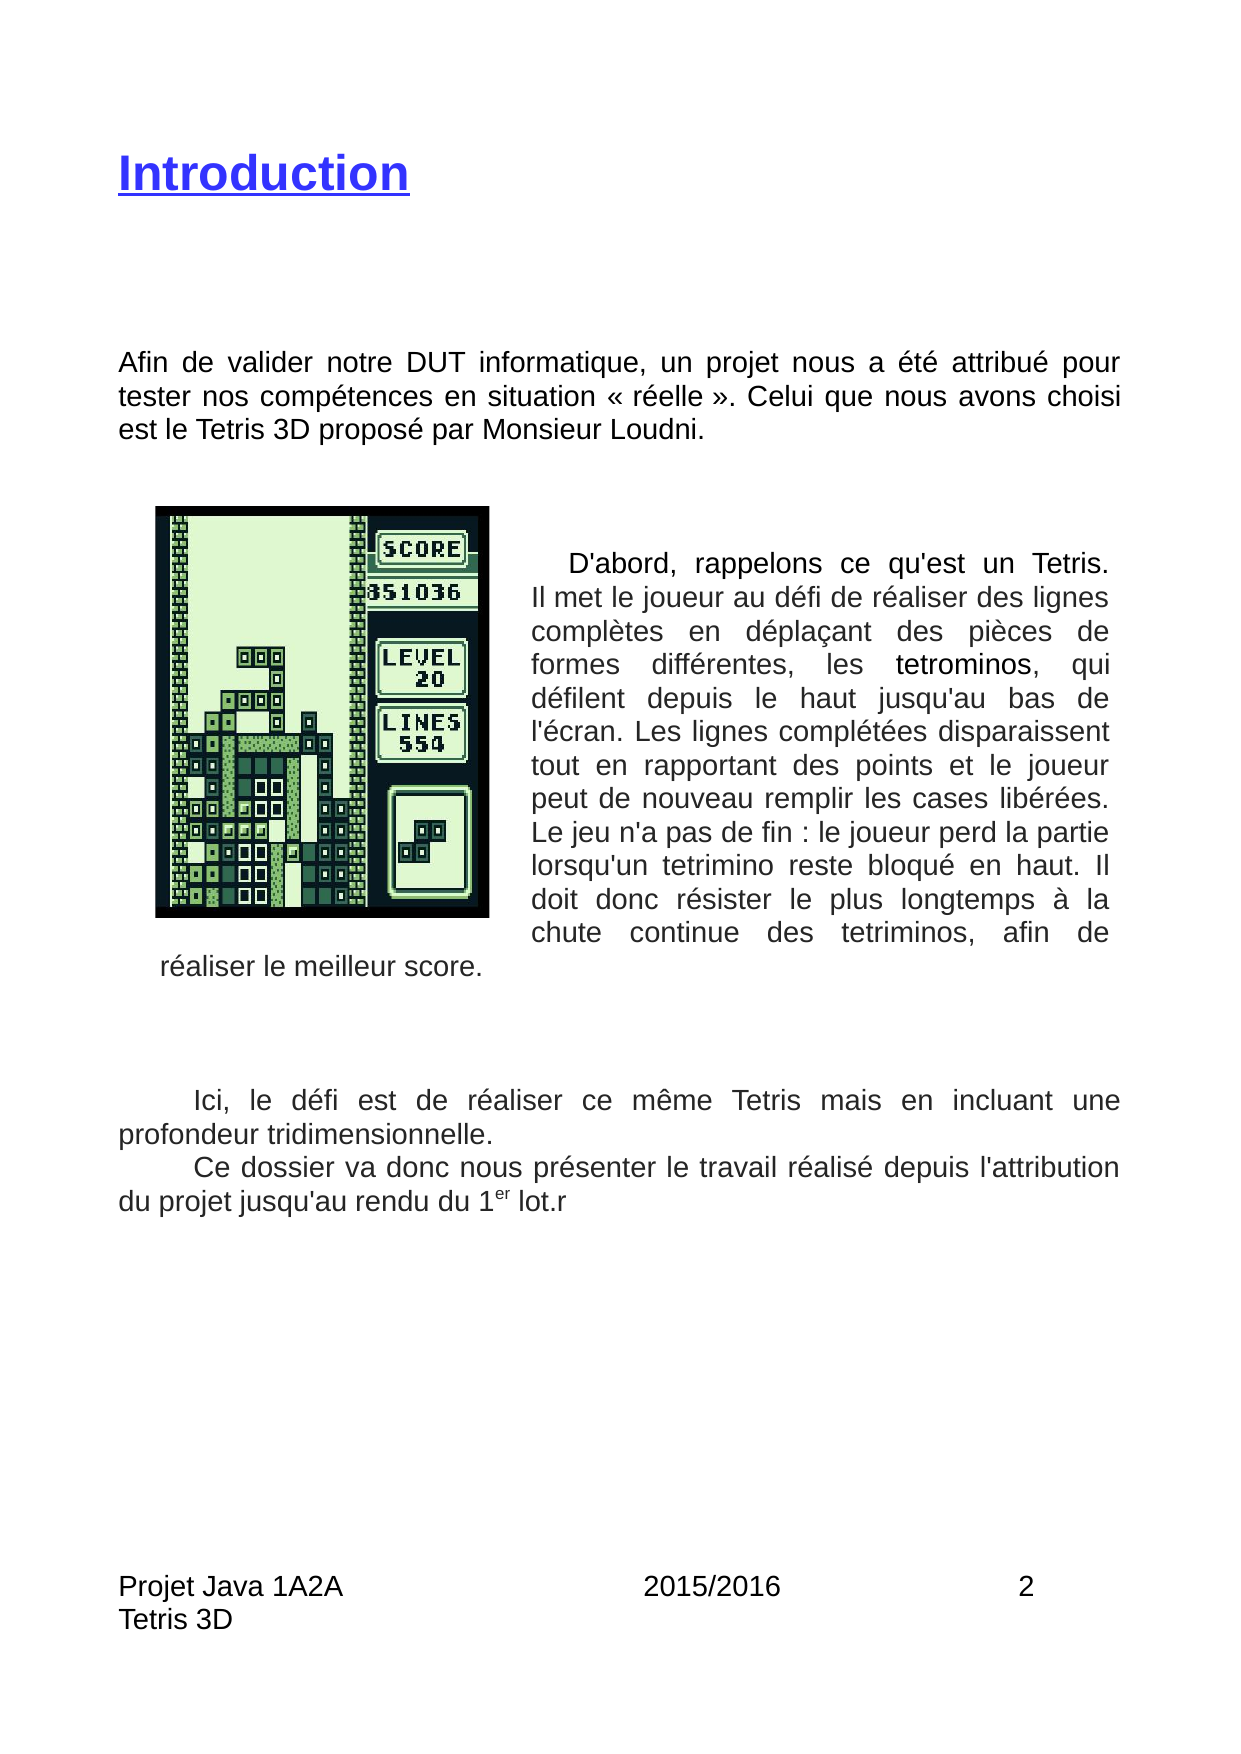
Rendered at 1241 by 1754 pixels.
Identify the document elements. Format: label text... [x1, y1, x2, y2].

text Ici, le défi est de réaliser ce même Tetris mais en incluant une profondeur tridimensionnelle. [118, 1083, 1122, 1150]
subtitle Introduction [118, 143, 1122, 201]
text D'abord, rappelons ce qu'est un Tetris. Il met le joueur au défi de réaliser des lignes complètes en déplaçant des pièces de formes différentes, les tetrominos, qui défilent depuis le haut jusqu'au bas de l'écran. Les lignes complétées disparaissent tout en rapportant des points et le joueur peut de nouveau remplir les cases libérées. Le jeu n'a pas de fin : le joueur perd la partie lorsqu'un tetrimino reste bloqué en haut. Il doit donc résister le plus longtemps à la chute continue des tetriminos, afin de réaliser le meilleur score. [159, 546, 1110, 982]
text Afin de valider notre DUT informatique, un projet nous a été attribué pour tester nos compétences en situation « réelle ». Celui que nous avons choisi est le Tetris 3D proposé par Monsieur Loudni. [118, 345, 1122, 446]
text Ce dossier va donc nous présenter le travail réalisé depuis l'attribution du projet jusqu'au rendu du 1er lot.r [118, 1150, 1122, 1217]
picture [155, 506, 490, 918]
